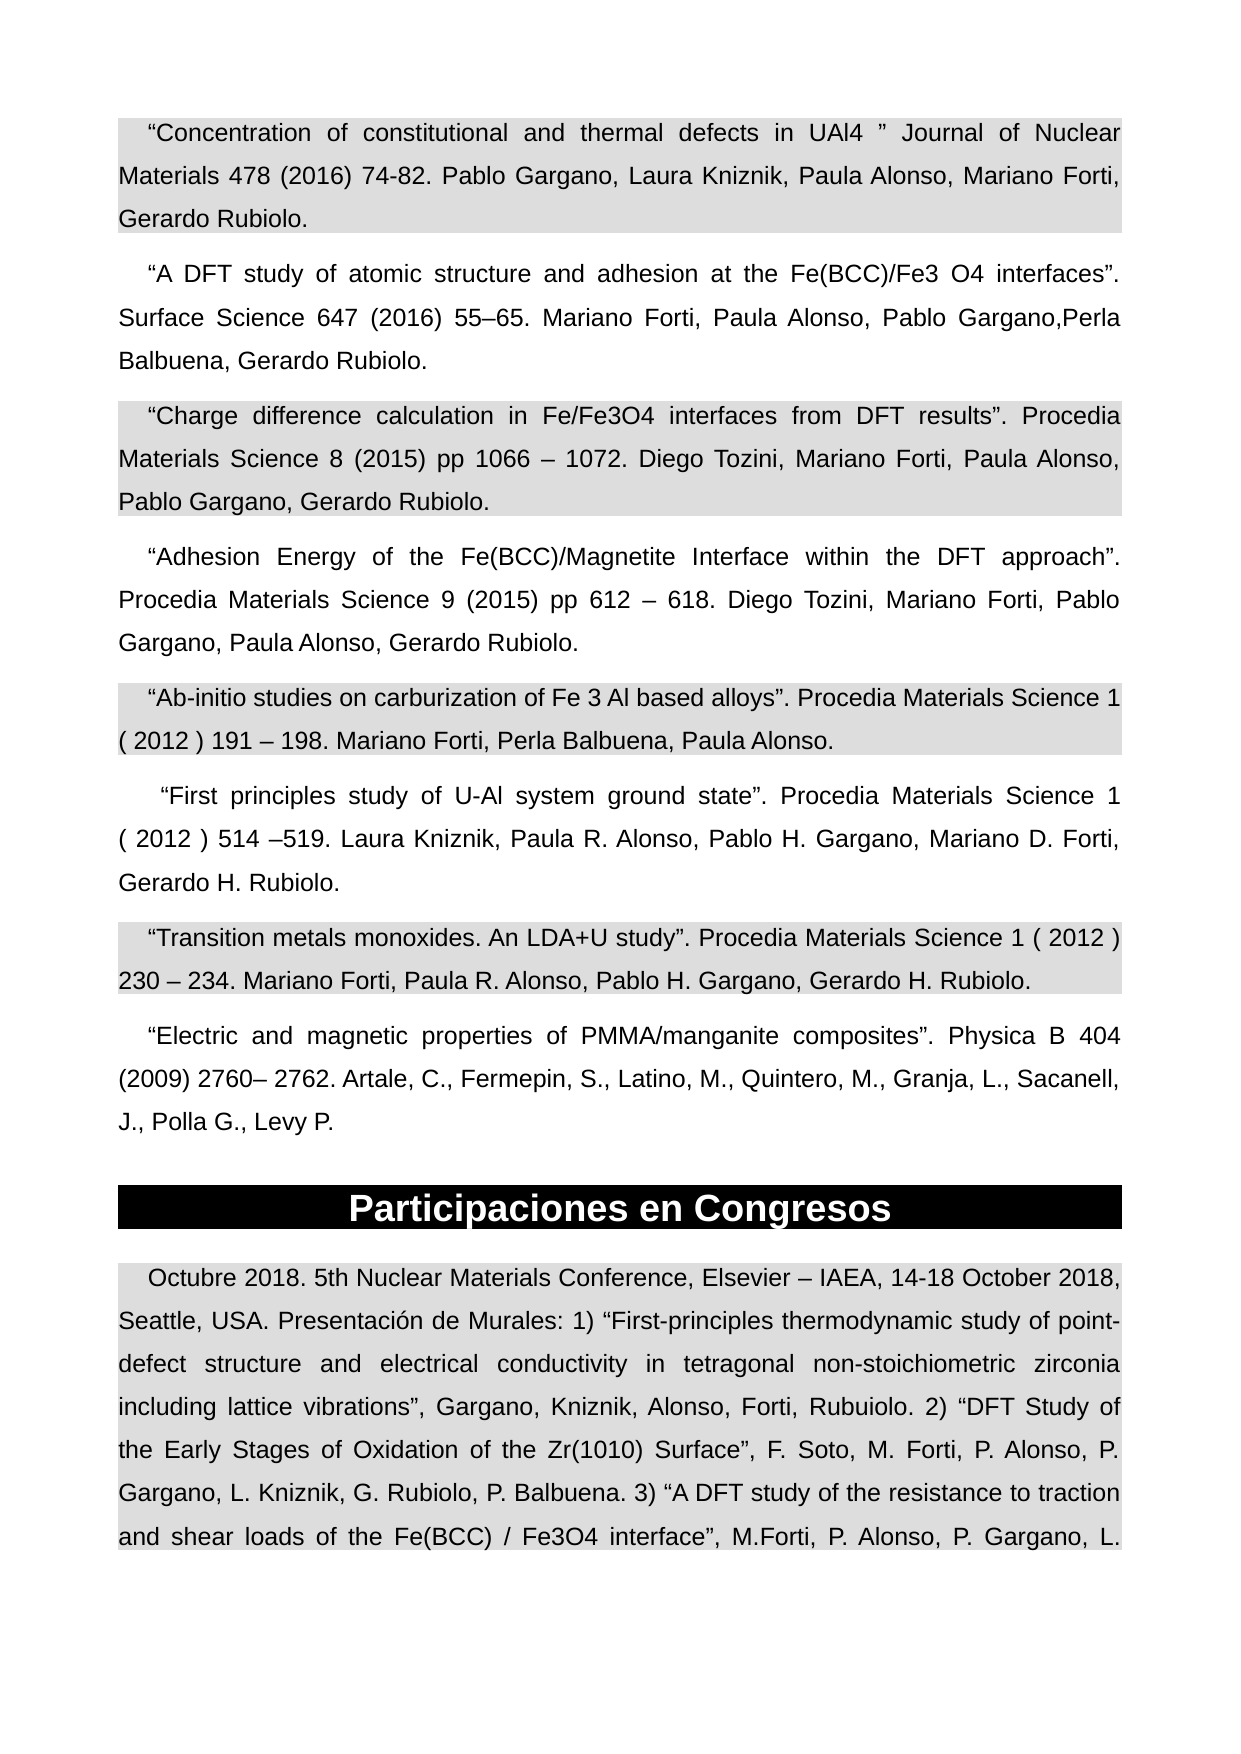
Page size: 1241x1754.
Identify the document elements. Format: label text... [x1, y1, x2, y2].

text “First principles study of U-Al system ground state”. Procedia Materials Science 1 ( 2012 ) 514 –519. Laura Kniznik, Paula R. Alonso, Pablo H. Gargano, Mariano D. Forti, Gerardo H. Rubiolo. [118, 781, 1122, 896]
text “Charge difference calculation in Fe/Fe3O4 interfaces from DFT results”. Procedia Materials Science 8 (2015) pp 1066 – 1072. Diego Tozini, Mariano Forti, Paula Alonso, Pablo Gargano, Gerardo Rubiolo. [118, 401, 1122, 516]
text “A DFT study of atomic structure and adhesion at the Fe(BCC)/Fe3 O4 interfaces”. Surface Science 647 (2016) 55–65. Mariano Forti, Paula Alonso, Pablo Gargano,Perla Balbuena, Gerardo Rubiolo. [118, 259, 1122, 374]
text “Adhesion Energy of the Fe(BCC)/Magnetite Interface within the DFT approach”. Procedia Materials Science 9 (2015) pp 612 – 618. Diego Tozini, Mariano Forti, Pablo Gargano, Paula Alonso, Gerardo Rubiolo. [118, 542, 1122, 657]
text “Transition metals monoxides. An LDA+U study”. Procedia Materials Science 1 ( 2012 ) 230 – 234. Mariano Forti, Paula R. Alonso, Pablo H. Gargano, Gerardo H. Rubiolo. [118, 922, 1122, 994]
subtitle Participaciones en Congresos [118, 1185, 1122, 1229]
text “Ab-initio studies on carburization of Fe 3 Al based alloys”. Procedia Materials Science 1 ( 2012 ) 191 – 198. Mariano Forti, Perla Balbuena, Paula Alonso. [118, 683, 1122, 755]
text Octubre 2018. 5th Nuclear Materials Conference, Elsevier – IAEA, 14-18 October 2018, Seattle, USA. Presentación de Murales: 1) “First-principles thermodynamic study of point-defect structure and electrical conductivity in tetragonal non-stoichiometric zirconia including lattice vibrations”, Gargano, Kniznik, Alonso, Forti, Rubuiolo. 2) “DFT Study of the Early Stages of Oxidation of the Zr(1010) Surface”, F. Soto, M. Forti, P. Alonso, P. Gargano, L. Kniznik, G. Rubiolo, P. Balbuena. 3) “A DFT study of the resistance to traction and shear loads of the Fe(BCC) / Fe3O4 interface”, M.Forti, P. Alonso, P. Gargano, L. [118, 1263, 1122, 1550]
text “Concentration of constitutional and thermal defects in UAl4 ” Journal of Nuclear Materials 478 (2016) 74-82. Pablo Gargano, Laura Kniznik, Paula Alonso, Mariano Forti, Gerardo Rubiolo. [118, 118, 1122, 233]
text “Electric and magnetic properties of PMMA/manganite composites”. Physica B 404 (2009) 2760– 2762. Artale, C., Fermepin, S., Latino, M., Quintero, M., Granja, L., Sacanell, J., Polla G., Levy P. [118, 1021, 1122, 1136]
